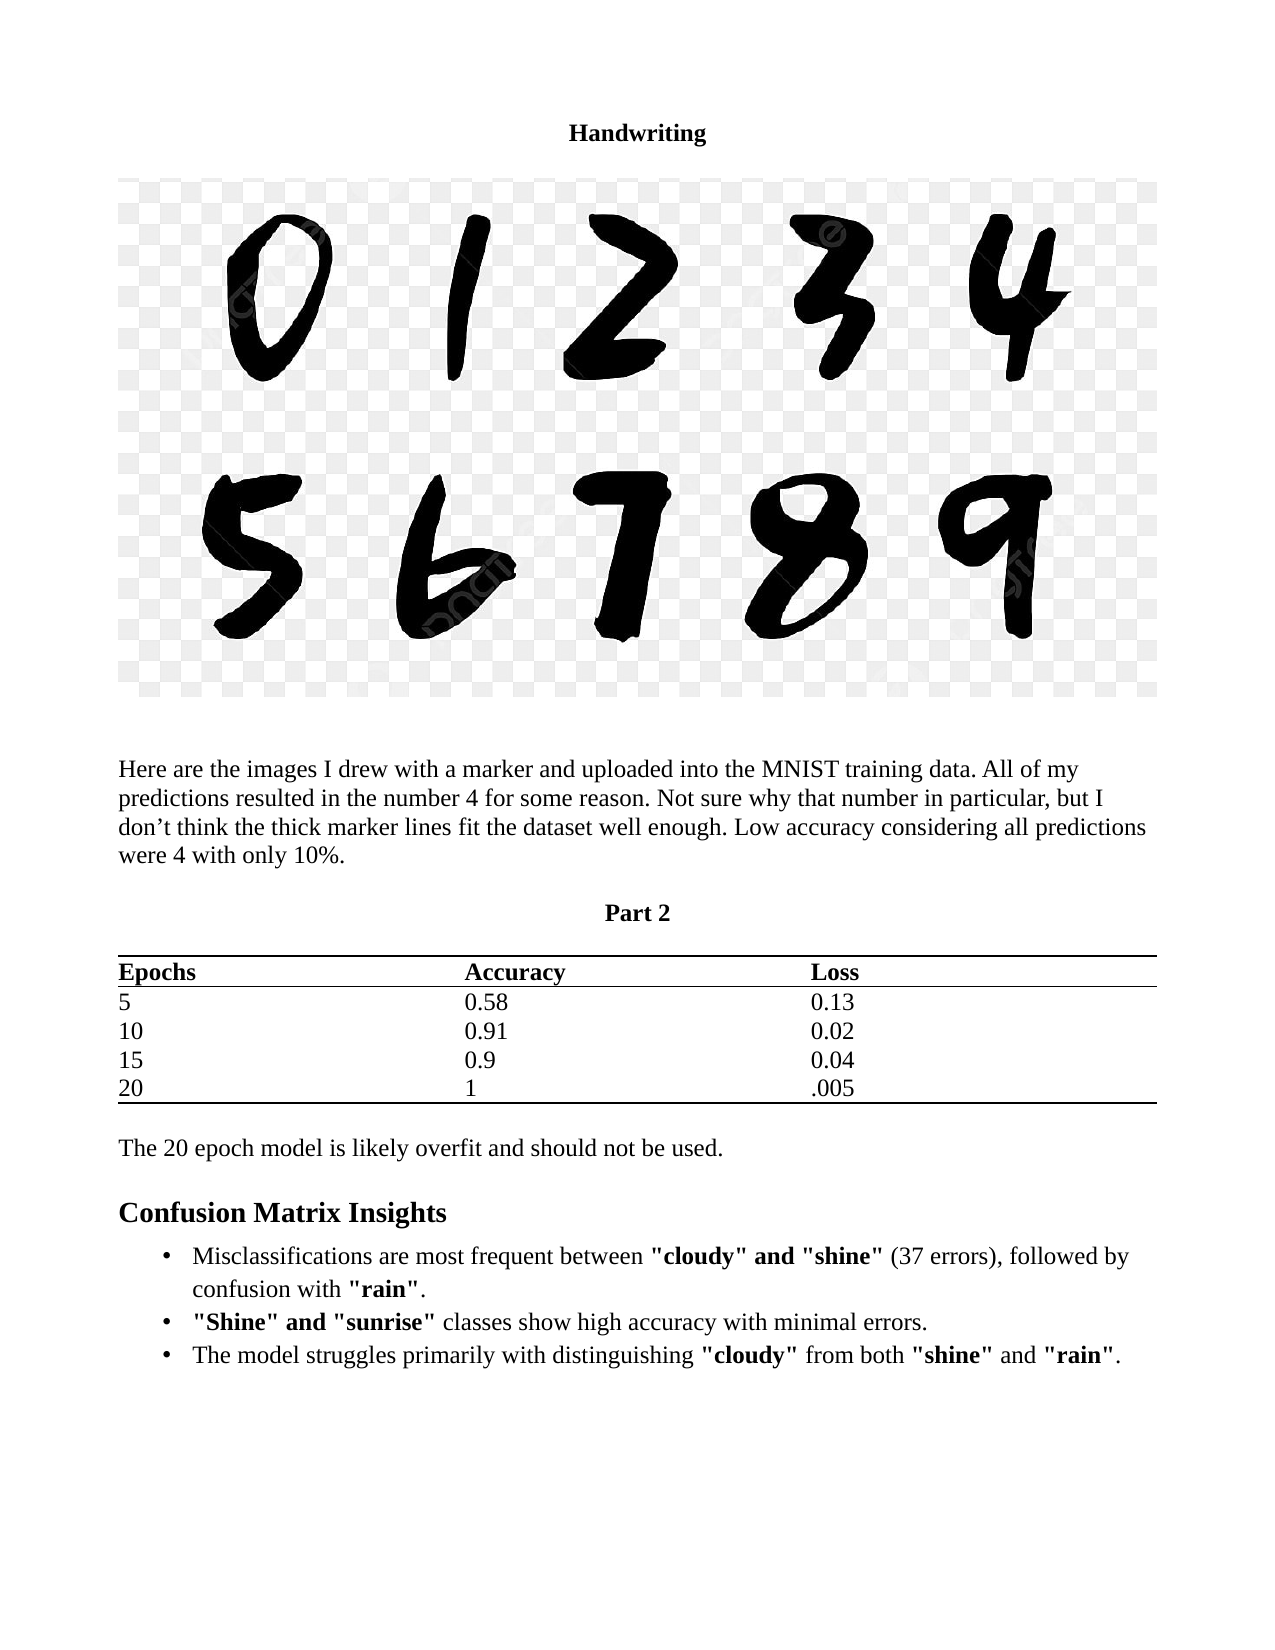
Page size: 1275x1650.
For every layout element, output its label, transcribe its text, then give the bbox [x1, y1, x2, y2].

table_cell 0.04 [811, 1045, 1157, 1073]
table_cell 0.13 [811, 987, 1157, 1016]
table_cell 15 [118, 1045, 464, 1073]
text The 20 epoch model is likely overfit and should not be used. [118, 1133, 1157, 1161]
list Misclassifications are most frequent between "cloudy" and "shine" (37 errors), followed by confusion with "rain". [162, 1241, 1157, 1303]
table_cell 0.9 [464, 1045, 811, 1073]
subtitle Confusion Matrix Insights [118, 1195, 1157, 1228]
table_cell 1 [464, 1074, 811, 1102]
table_header Loss [811, 957, 1157, 986]
table_cell .005 [811, 1074, 1157, 1102]
text Handwriting [118, 118, 1157, 147]
table_cell 10 [118, 1016, 464, 1045]
table_header Accuracy [464, 957, 811, 986]
list "Shine" and "sunrise" classes show high accuracy with minimal errors. [162, 1307, 1157, 1336]
picture [118, 175, 1157, 697]
list The model struggles primarily with distinguishing "cloudy" from both "shine" and "rain". [162, 1340, 1157, 1369]
table_cell 5 [118, 987, 464, 1016]
table_cell 0.91 [464, 1016, 811, 1045]
table_cell 0.58 [464, 987, 811, 1016]
text Part 2 [118, 898, 1157, 927]
text Here are the images I drew with a marker and uploaded into the MNIST training data. All of my predictions resulted in the number 4 for some reason. Not sure why that number in particular, but I don’t think the thick marker lines fit the dataset well enough. Low accuracy considering all predictions were 4 with only 10%. [118, 754, 1157, 869]
table_cell 0.02 [811, 1016, 1157, 1045]
table_cell 20 [118, 1074, 464, 1102]
table_header Epochs [118, 957, 464, 986]
